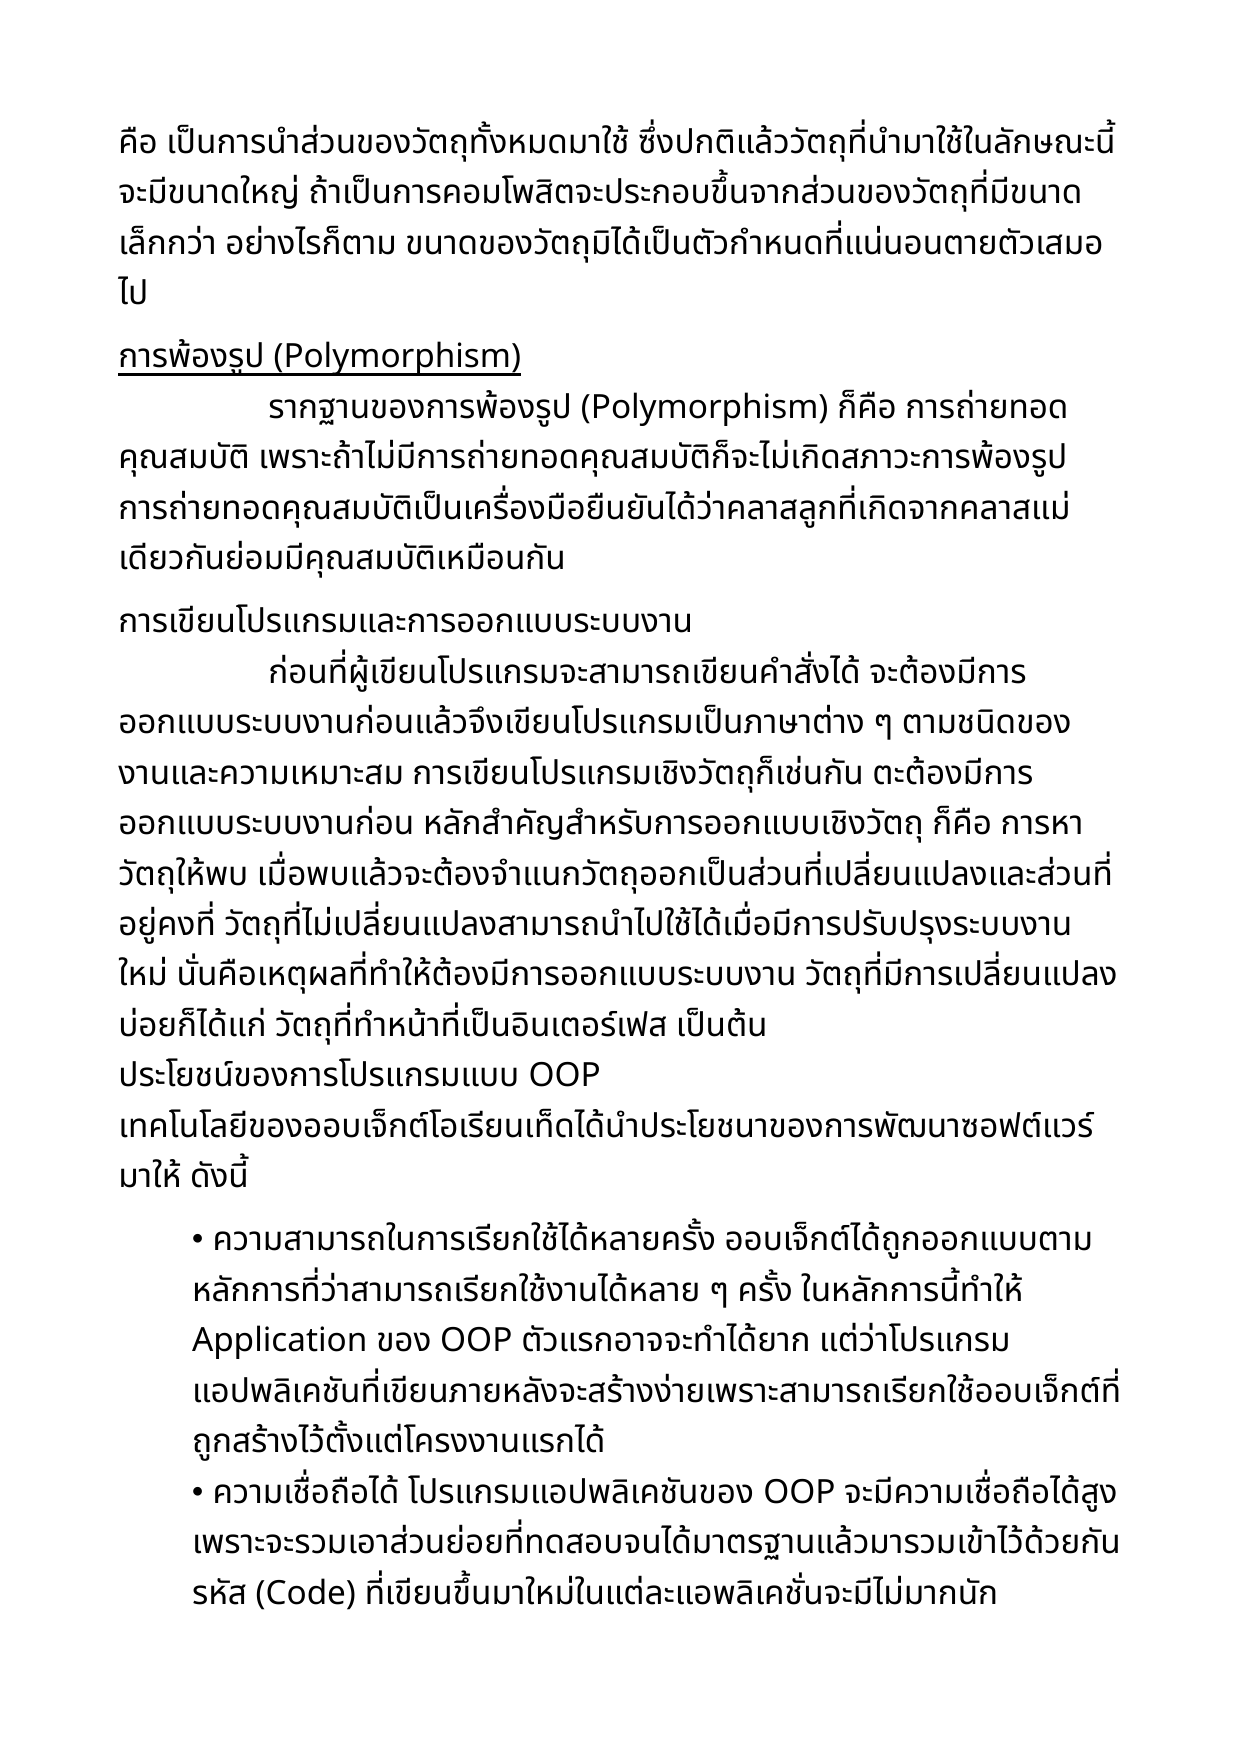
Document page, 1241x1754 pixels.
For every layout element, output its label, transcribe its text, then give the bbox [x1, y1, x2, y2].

list ความเชื่อถือได้ โปรแกรมแอปพลิเคชันของ OOP จะมีความเชื่อถือได้สูงเพราะจะรวมเอาส่วนย่อยที่ทดสอบจนได้มาตรฐานแล้วมารวมเข้าไว้ด้วยกัน รหัส (Code) ที่เขียนขึ้นมาใหม่ในแต่ละแอพลิเคชั่นจะมีไม่มากนัก [118, 1468, 1122, 1619]
text การพ้องรูป (Polymorphism) รากฐานของการพ้องรูป (Polymorphism) ก็คือ การถ่ายทอดคุณสมบัติ เพราะถ้าไม่มีการถ่ายทอดคุณสมบัติก็จะไม่เกิดสภาวะการพ้องรูป การถ่ายทอดคุณสมบัติเป็นเครื่องมือยืนยันได้ว่าคลาสลูกที่เกิดจากคลาสแม่เดียวกันย่อมมีคุณสมบัติเหมือนกัน [118, 332, 1122, 585]
list ความสามารถในการเรียกใช้ได้หลายครั้ง ออบเจ็กต์ได้ถูกออกแบบตามหลักการที่ว่าสามารถเรียกใช้งานได้หลาย ๆ ครั้ง ในหลักการนี้ทำให้ Application ของ OOP ตัวแรกอาจจะทำได้ยาก แต่ว่าโปรแกรมแอปพลิเคชันที่เขียนภายหลังจะสร้างง่ายเพราะสามารถเรียกใช้ออบเจ็กต์ที่ถูกสร้างไว้ตั้งแต่โครงงานแรกได้ [118, 1215, 1122, 1468]
text คือ เป็นการนำส่วนของวัตถุทั้งหมดมาใช้ ซึ่งปกติแล้ววัตถุที่นำมาใช้ในลักษณะนี้จะมีขนาดใหญ่ ถ้าเป็นการคอมโพสิตจะประกอบขึ้นจากส่วนของวัตถุที่มีขนาดเล็กกว่า อย่างไรก็ตาม ขนาดของวัตถุมิได้เป็นตัวกำหนดที่แน่นอนตายตัวเสมอไป [118, 118, 1122, 320]
text การเขียนโปรแกรมและการออกแบบระบบงาน ก่อนที่ผู้เขียนโปรแกรมจะสามารถเขียนคำสั่งได้ จะต้องมีการออกแบบระบบงานก่อนแล้วจึงเขียนโปรแกรมเป็นภาษาต่าง ๆ ตามชนิดของงานและความเหมาะสม การเขียนโปรแกรมเชิงวัตถุก็เช่นกัน ตะต้องมีการออกแบบระบบงานก่อน หลักสำคัญสำหรับการออกแบบเชิงวัตถุ ก็คือ การหาวัตถุให้พบ เมื่อพบแล้วจะต้องจำแนกวัตถุออกเป็นส่วนที่เปลี่ยนแปลงและส่วนที่อยู่คงที่ วัตถุที่ไม่เปลี่ยนแปลงสามารถนำไปใช้ได้เมื่อมีการปรับปรุงระบบงานใหม่ นั่นคือเหตุผลที่ทำให้ต้องมีการออกแบบระบบงาน วัตถุที่มีการเปลี่ยนแปลงบ่อยก็ได้แก่ วัตถุที่ทำหน้าที่เป็นอินเตอร์เฟส เป็นต้น ประโยชน์ของการโปรแกรมแบบ OOP เทคโนโลยีของออบเจ็กต์โอเรียนเท็ดได้นำประโยชนาของการพัฒนาซอฟต์แวร์มาให้ ดังนี้ [118, 597, 1122, 1203]
